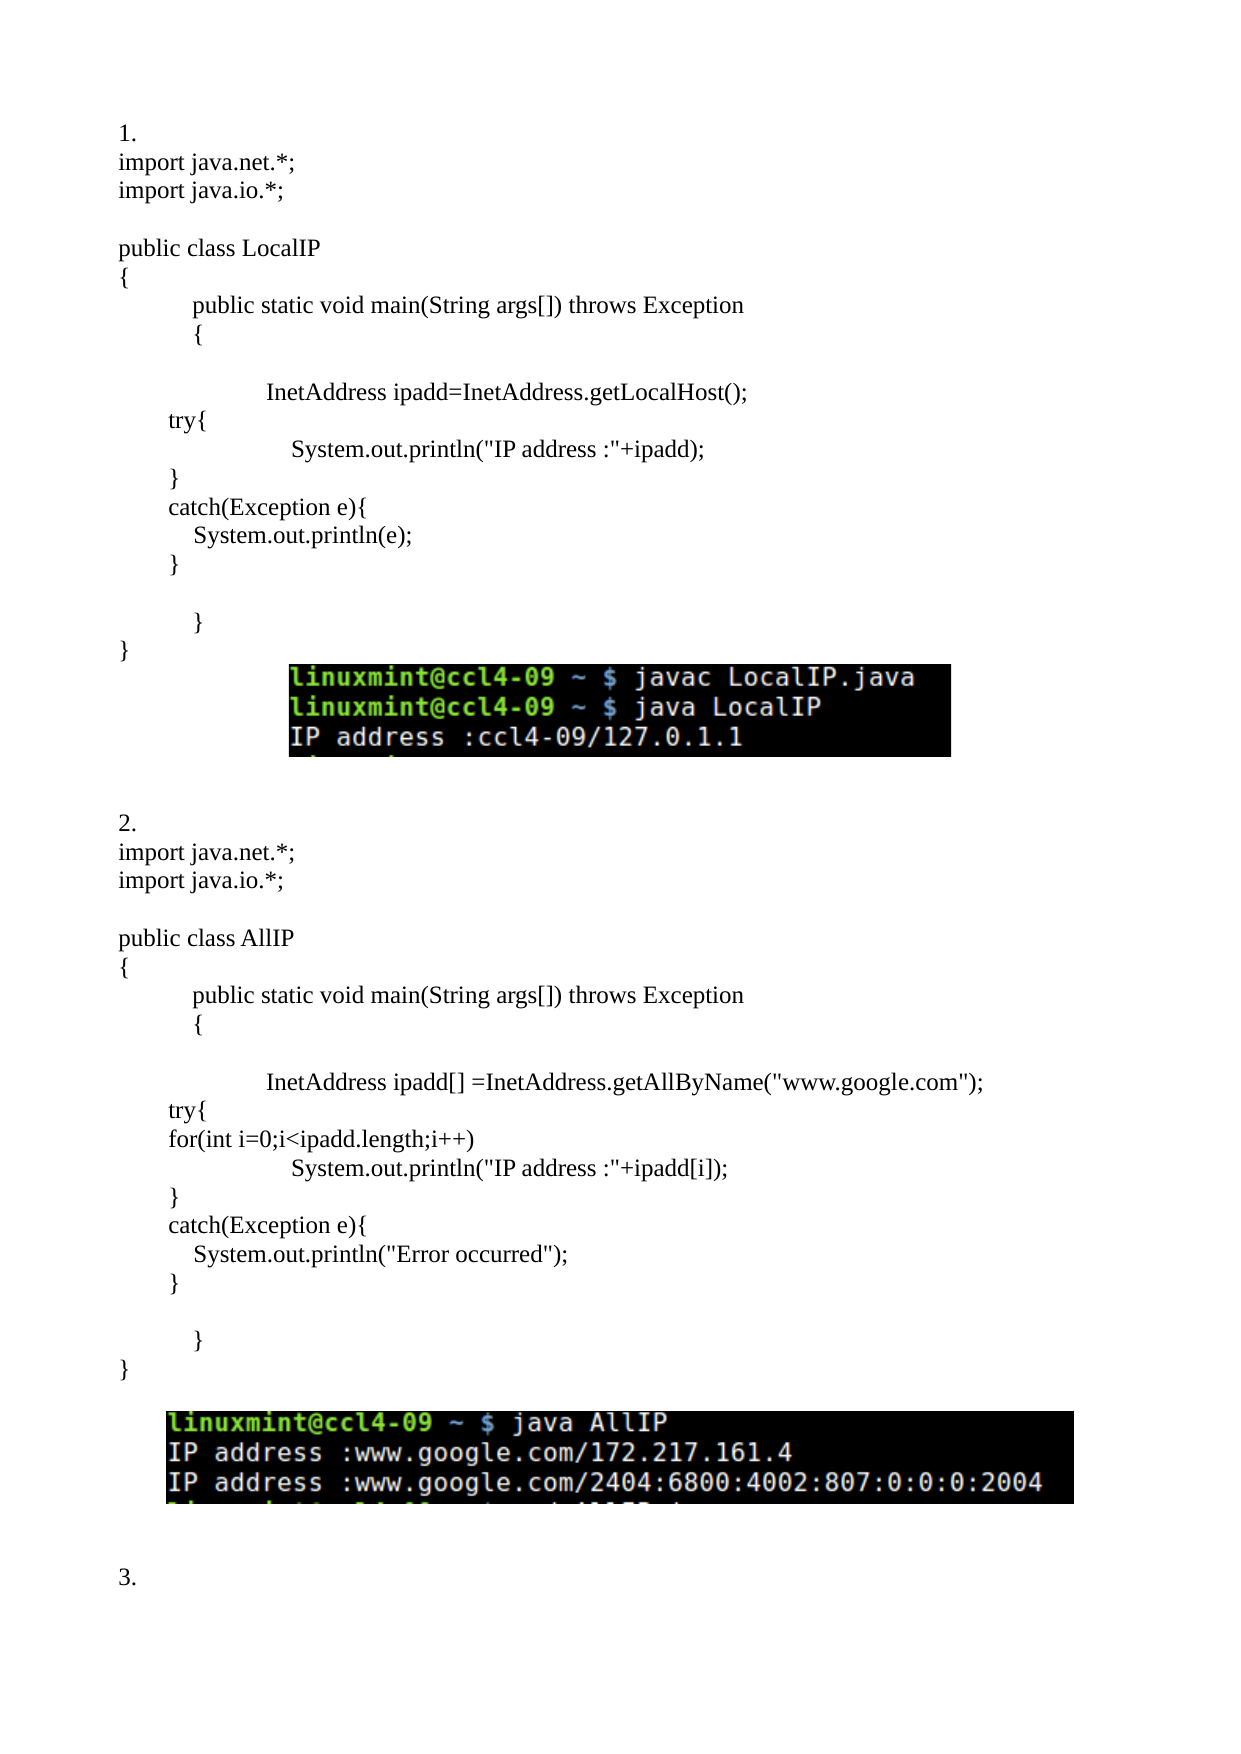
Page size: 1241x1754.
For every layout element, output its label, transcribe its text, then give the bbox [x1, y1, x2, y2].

text } [118, 1268, 1122, 1297]
text import java.io.*; [118, 176, 1122, 204]
text import java.io.*; [118, 866, 1122, 894]
text } [118, 607, 1122, 636]
text InetAddress ipadd=InetAddress.getLocalHost(); [118, 377, 1122, 406]
picture [288, 664, 952, 757]
text import java.net.*; [118, 837, 1122, 866]
text } [118, 636, 1122, 664]
text catch(Exception e){ [118, 492, 1122, 521]
picture [166, 1411, 1074, 1504]
text } [118, 1326, 1122, 1354]
text 3. [118, 1562, 1122, 1590]
text public class AllIP [118, 923, 1122, 952]
text System.out.println("IP address :"+ipadd[i]); [118, 1153, 1122, 1182]
text public static void main(String args[]) throws Exception [118, 981, 1122, 1009]
text try{ [118, 406, 1122, 434]
text { [118, 262, 1122, 291]
text System.out.println("Error occurred"); [118, 1239, 1122, 1268]
text } [118, 463, 1122, 492]
text } [118, 549, 1122, 578]
text 1. [118, 118, 1122, 147]
text 2. [118, 808, 1122, 837]
text for(int i=0;i<ipadd.length;i++) [118, 1124, 1122, 1153]
text { [118, 319, 1122, 348]
text { [118, 952, 1122, 981]
text System.out.println(e); [118, 521, 1122, 549]
text import java.net.*; [118, 147, 1122, 176]
text catch(Exception e){ [118, 1211, 1122, 1239]
text try{ [118, 1096, 1122, 1124]
text System.out.println("IP address :"+ipadd); [118, 434, 1122, 463]
text InetAddress ipadd[] =InetAddress.getAllByName("www.google.com"); [118, 1067, 1122, 1096]
text public static void main(String args[]) throws Exception [118, 291, 1122, 319]
text } [118, 1182, 1122, 1211]
text } [118, 1354, 1122, 1383]
text public class LocalIP [118, 233, 1122, 262]
text { [118, 1009, 1122, 1038]
